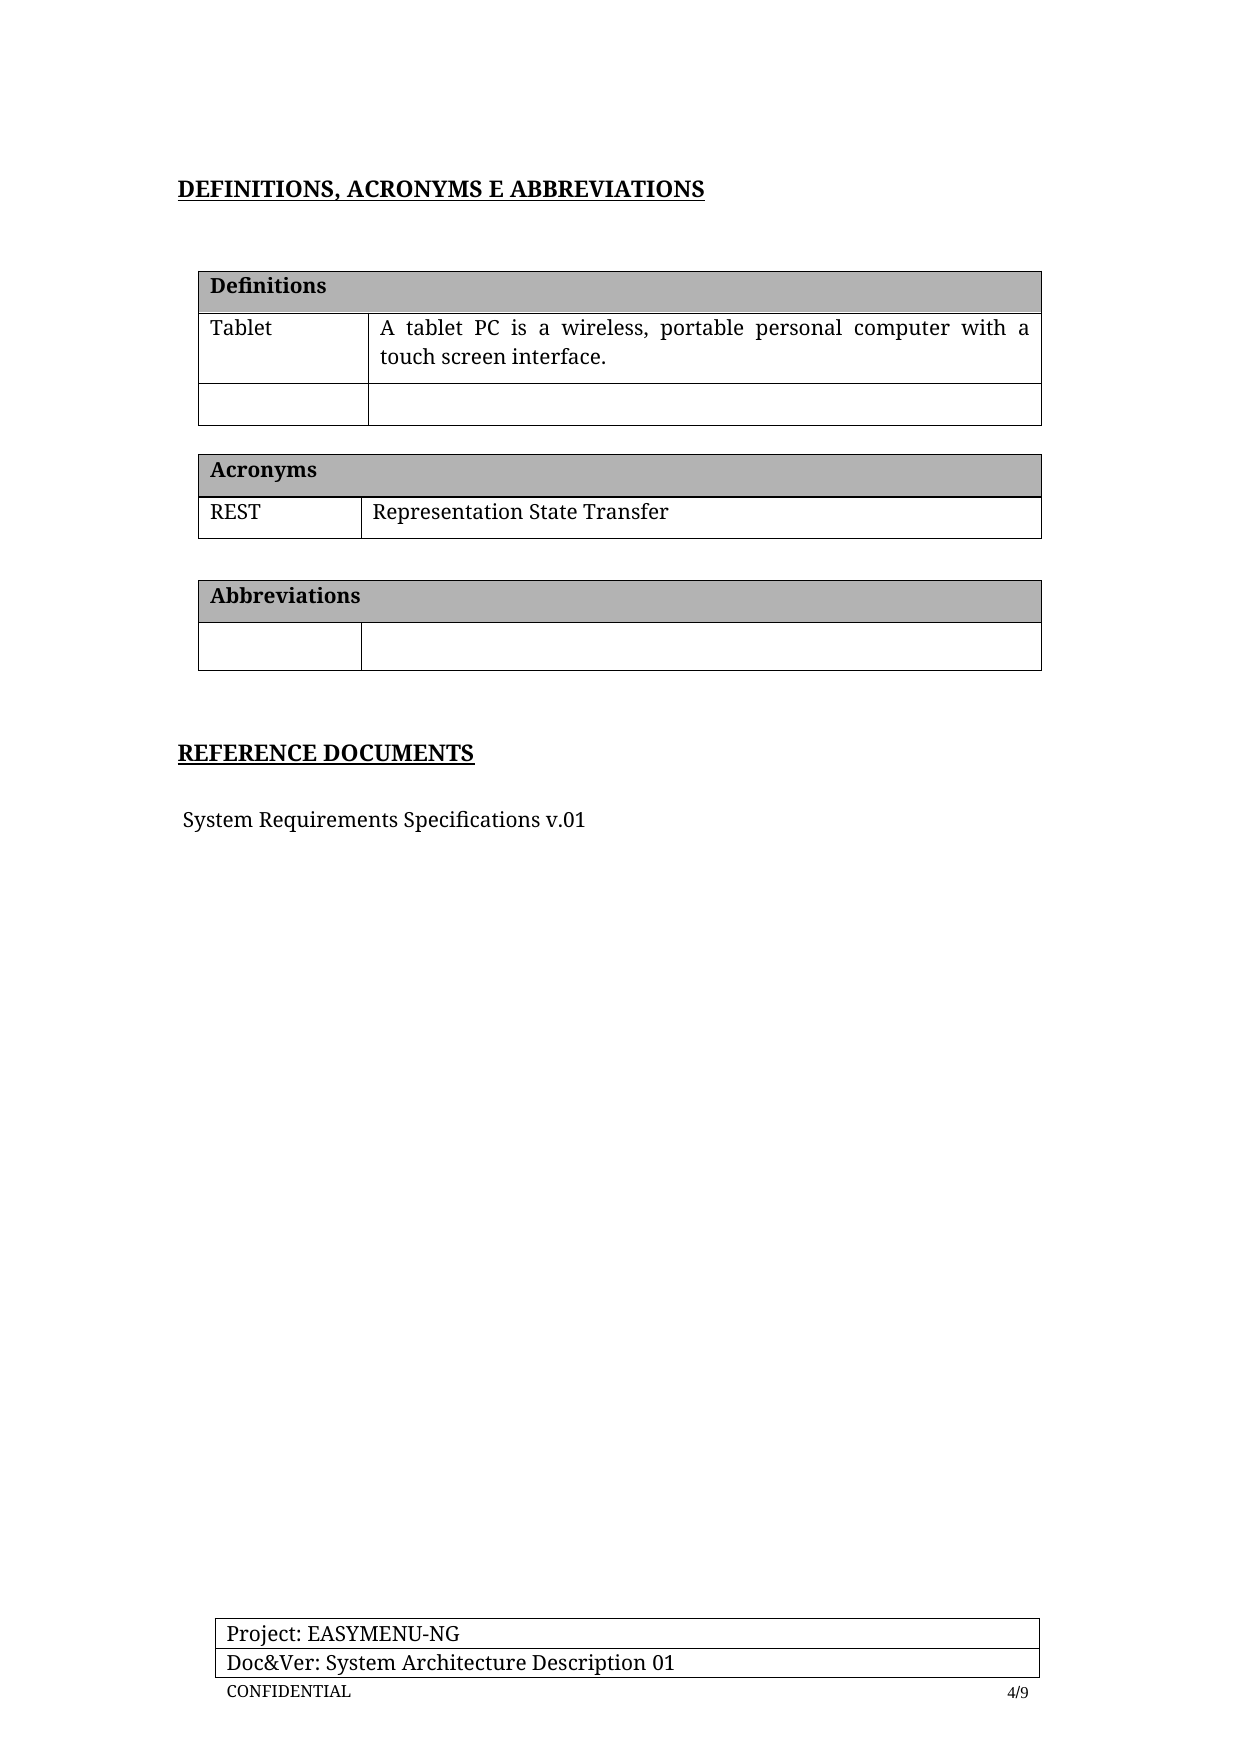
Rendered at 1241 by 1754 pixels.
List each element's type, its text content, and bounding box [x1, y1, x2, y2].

table_cell [199, 384, 368, 425]
table_header Abbreviations [199, 581, 1041, 622]
text Definitions, acronyms e abbreviations [177, 173, 1063, 204]
table_cell [362, 623, 1041, 670]
table_cell A tablet PC is a wireless, portable personal computer with a touch screen interface. [369, 314, 1041, 383]
table_header Definitions [199, 272, 1041, 312]
table_cell [199, 623, 361, 670]
text Reference Documents [177, 737, 1063, 768]
table_cell REST [199, 498, 361, 538]
table_cell [369, 384, 1041, 425]
text System Requirements Specifications v.01 [177, 806, 1063, 834]
table_cell Representation State Transfer [362, 498, 1041, 538]
table_cell Tablet [199, 314, 368, 383]
table_header Acronyms [199, 455, 1041, 496]
